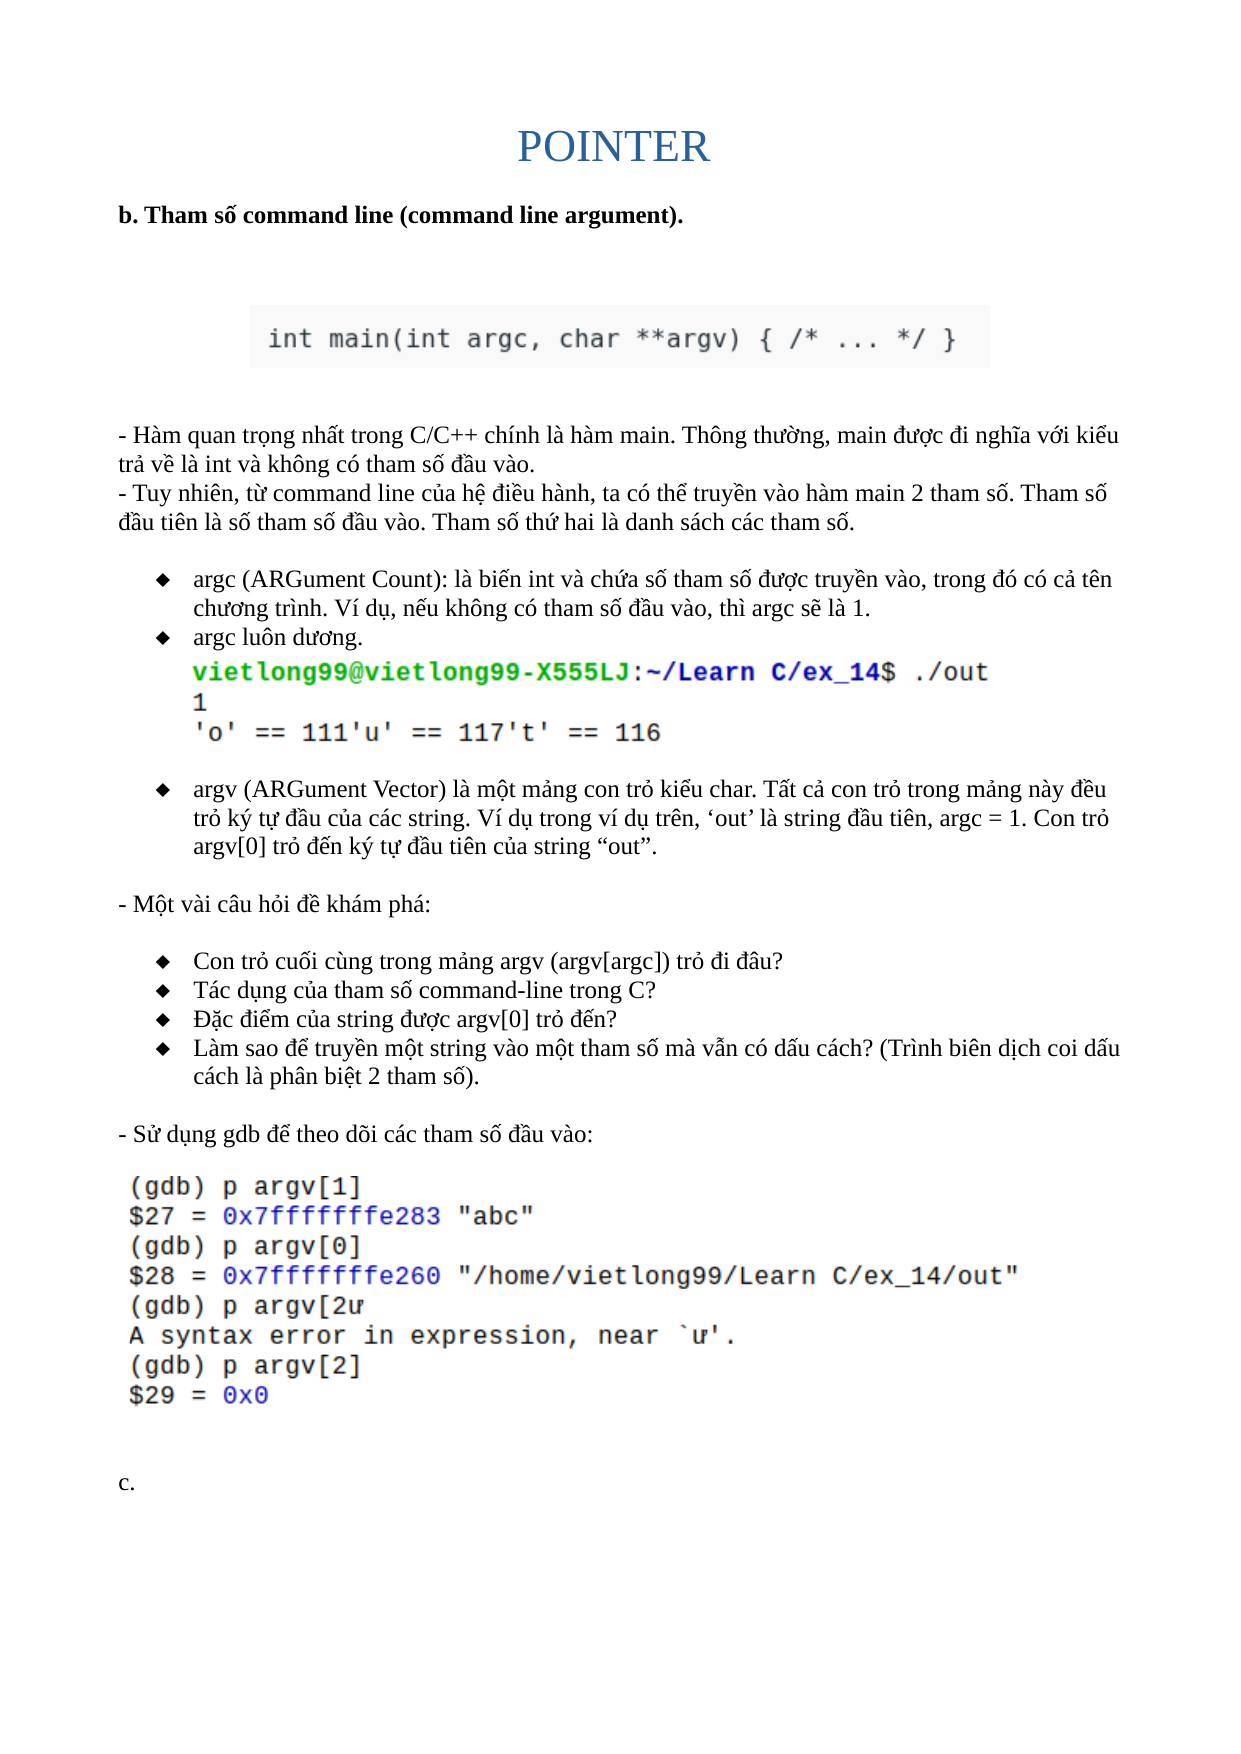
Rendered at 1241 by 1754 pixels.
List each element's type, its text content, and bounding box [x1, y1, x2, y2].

text - Hàm quan trọng nhất trong C/C++ chính là hàm main. Thông thường, main được đi nghĩa với kiểu trả về là int và không có tham số đầu vào. [118, 420, 1122, 478]
picture [249, 305, 991, 368]
text - Tuy nhiên, từ command line của hệ điều hành, ta có thể truyền vào hàm main 2 tham số. Tham số đầu tiên là số tham số đầu vào. Tham số thứ hai là danh sách các tham số. [118, 478, 1122, 535]
list argc (ARGument Count): là biến int và chứa số tham số được truyền vào, trong đó có cả tên chương trình. Ví dụ, nếu không có tham số đầu vào, thì argc sẽ là 1. [156, 564, 1122, 622]
list Con trỏ cuối cùng trong mảng argv (argv[argc]) trỏ đi đâu? [156, 946, 1122, 975]
text - Một vài câu hỏi đề khám phá: [118, 889, 1122, 918]
text - Sử dụng gdb để theo dõi các tham số đầu vào: [118, 1119, 1122, 1148]
list argc luôn dương. [156, 622, 1122, 650]
picture [191, 660, 1049, 746]
list Đặc điểm của string được argv[0] trỏ đến? [156, 1004, 1122, 1033]
list Tác dụng của tham số command-line trong C? [156, 975, 1122, 1004]
list Làm sao để truyền một string vào một tham số mà vẫn có dấu cách? (Trình biên dịch coi dấu cách là phân biệt 2 tham số). [156, 1033, 1122, 1090]
text c. [118, 1467, 1122, 1495]
list argv (ARGument Vector) là một mảng con trỏ kiểu char. Tất cả con trỏ trong mảng này đều trỏ ký tự đầu của các string. Ví dụ trong ví dụ trên, ‘out’ là string đầu tiên, argc = 1. Con trỏ argv[0] trỏ đến ký tự đầu tiên của string “out”. [156, 774, 1122, 860]
picture [129, 1176, 1111, 1410]
text b. Tham số command line (command line argument). [118, 200, 1122, 229]
